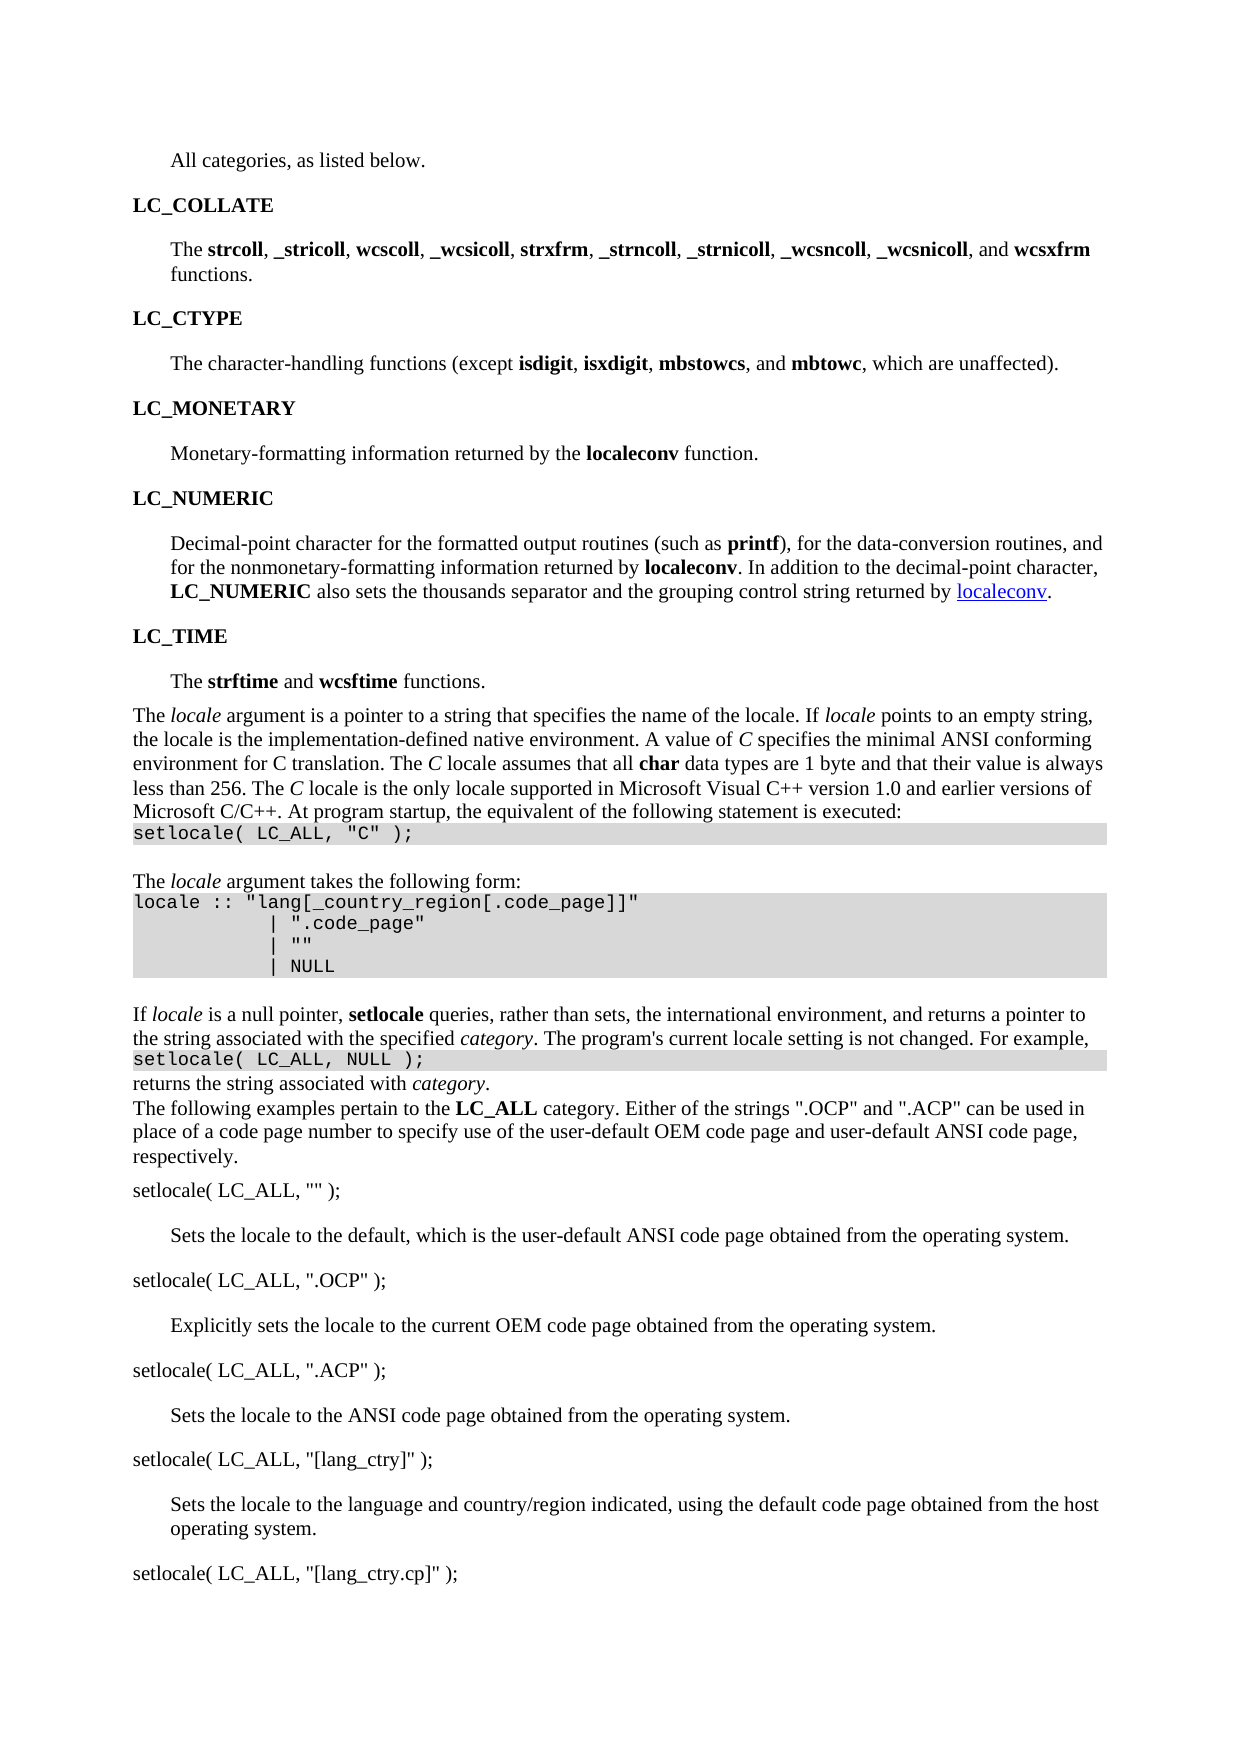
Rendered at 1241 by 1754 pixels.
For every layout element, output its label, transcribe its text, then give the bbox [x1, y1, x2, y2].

list The strftime and wcsftime functions. [170, 669, 1107, 693]
list The strcoll, _stricoll, wcscoll, _wcsicoll, strxfrm, _strncoll, _strnicoll, _wcsncoll, _wcsnicoll, and wcsxfrm functions. [170, 237, 1107, 286]
list Decimal-point character for the formatted output routines (such as printf), for the data-conversion routines, and for the nonmonetary-formatting information returned by localeconv. In addition to the decimal-point character, LC_NUMERIC also sets the thousands separator and the grouping control string returned by localeconv. [170, 531, 1107, 603]
text | ".code_page" [133, 914, 1107, 935]
text locale :: "lang[_country_region[.code_page]]" [133, 893, 1107, 914]
text The locale argument takes the following form: [133, 869, 1107, 893]
text setlocale( LC_ALL, "[lang_ctry]" ); [133, 1447, 1107, 1471]
text returns the string associated with category. [133, 1071, 1107, 1095]
text The following examples pertain to the LC_ALL category. Either of the strings ".OCP" and ".ACP" can be used in place of a code page number to specify use of the user-default OEM code page and user-default ANSI code page, respectively. [133, 1095, 1107, 1168]
list Sets the locale to the ANSI code page obtained from the operating system. [170, 1402, 1107, 1427]
text setlocale( LC_ALL, ".OCP" ); [133, 1268, 1107, 1292]
text setlocale( LC_ALL, "[lang_ctry.cp]" ); [133, 1561, 1107, 1585]
list Sets the locale to the default, which is the user-default ANSI code page obtained from the operating system. [170, 1223, 1107, 1247]
text | NULL [133, 957, 1107, 978]
text LC_COLLATE [133, 192, 1107, 217]
text setlocale( LC_ALL, NULL ); [133, 1050, 1107, 1071]
list Sets the locale to the language and country/region indicated, using the default code page obtained from the host operating system. [170, 1492, 1107, 1540]
list The character-handling functions (except isdigit, isxdigit, mbstowcs, and mbtowc, which are unaffected). [170, 351, 1107, 375]
text LC_TIME [133, 624, 1107, 648]
text setlocale( LC_ALL, ".ACP" ); [133, 1358, 1107, 1382]
list Explicitly sets the locale to the current OEM code page obtained from the operating system. [170, 1313, 1107, 1337]
text LC_MONETARY [133, 396, 1107, 420]
text The locale argument is a pointer to a string that specifies the name of the locale. If locale points to an empty string, the locale is the implementation-defined native environment. A value of C specifies the minimal ANSI conforming environment for C translation. The C locale assumes that all char data types are 1 byte and that their value is always less than 256. The C locale is the only locale supported in Microsoft Visual C++ version 1.0 and earlier versions of Microsoft C/C++. At program startup, the equivalent of the following statement is executed: [133, 703, 1107, 823]
text If locale is a null pointer, setlocale queries, rather than sets, the international environment, and returns a pointer to the string associated with the specified category. The program's current locale setting is not changed. For example, [133, 1002, 1107, 1050]
list All categories, as listed below. [170, 148, 1107, 172]
list Monetary-formatting information returned by the localeconv function. [170, 441, 1107, 465]
text setlocale( LC_ALL, "" ); [133, 1178, 1107, 1202]
text LC_NUMERIC [133, 486, 1107, 510]
text | "" [133, 935, 1107, 957]
text LC_CTYPE [133, 306, 1107, 330]
text setlocale( LC_ALL, "C" ); [133, 823, 1107, 845]
